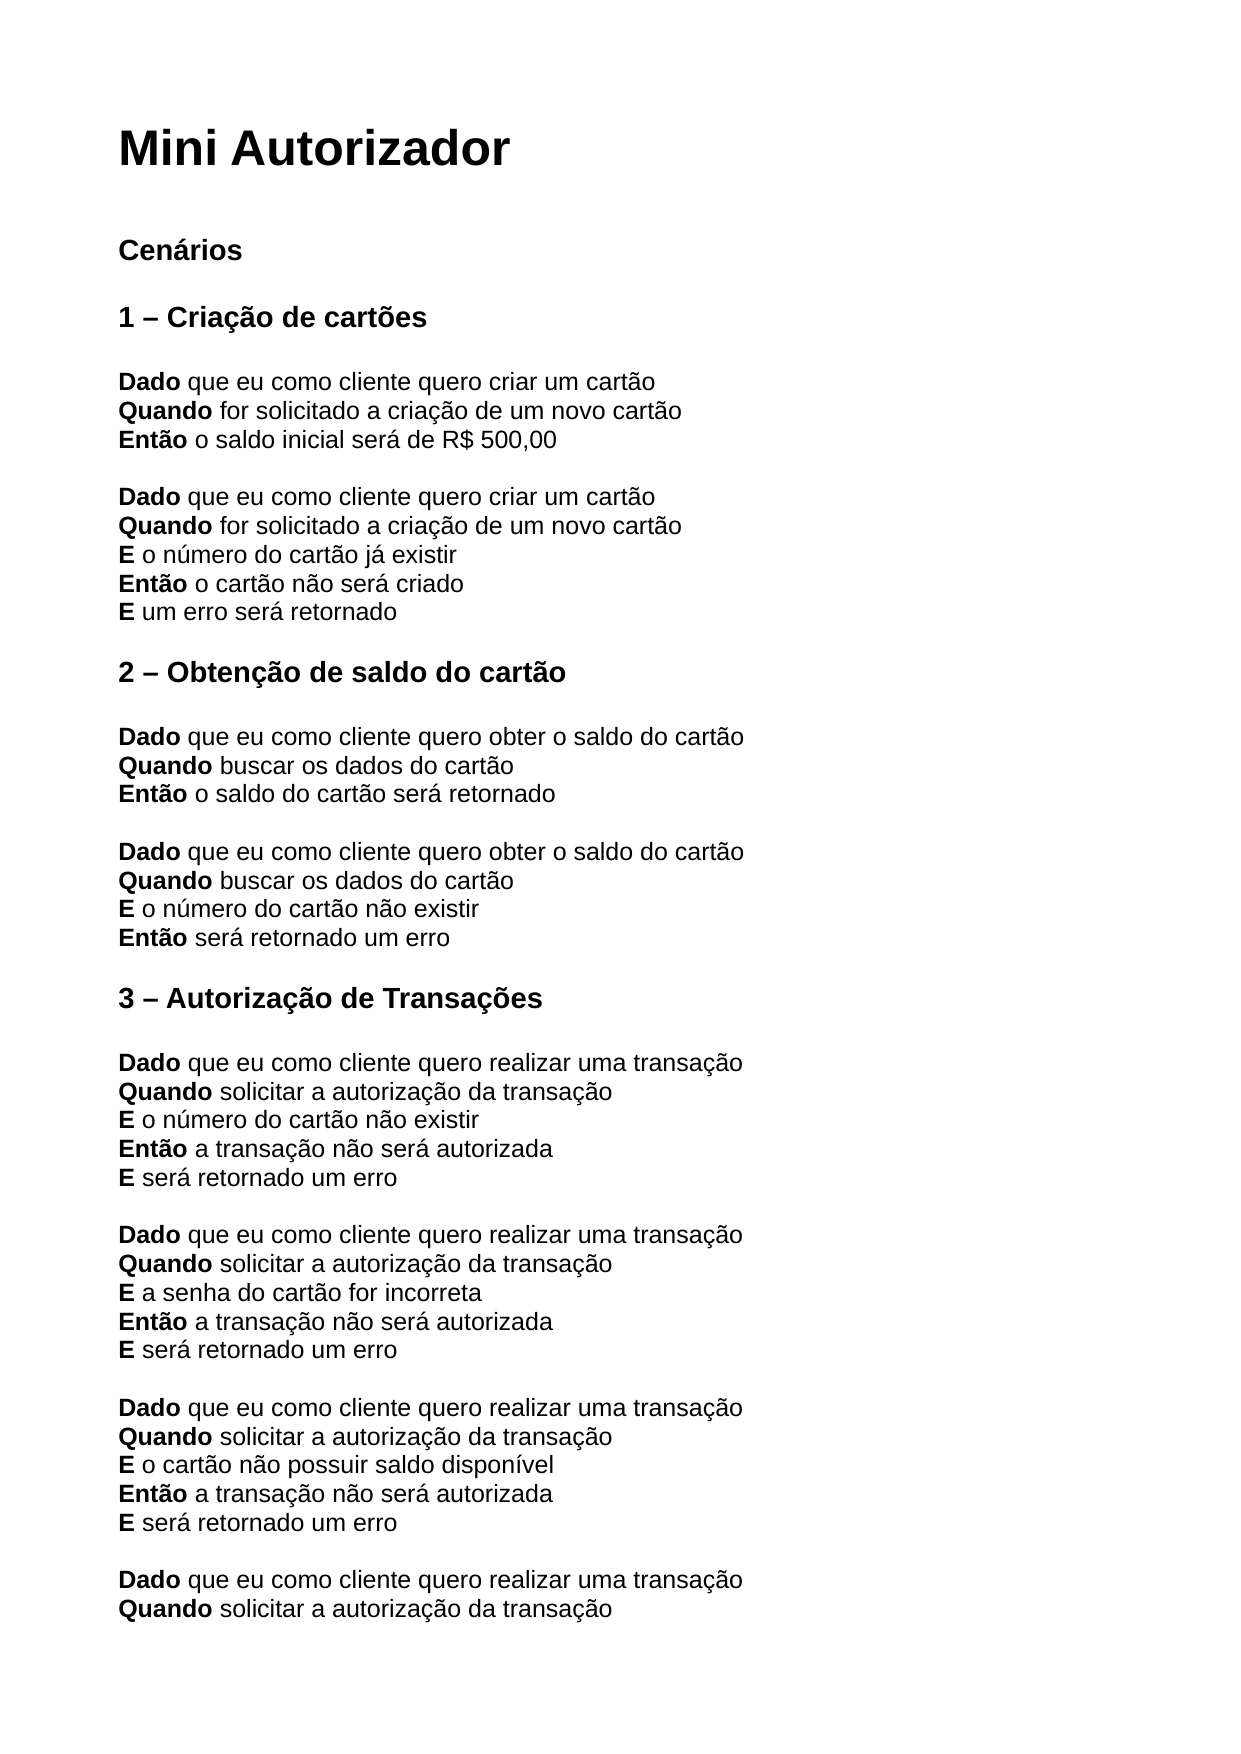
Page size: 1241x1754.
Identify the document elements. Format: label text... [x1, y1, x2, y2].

text E o número do cartão já existir [118, 540, 1122, 568]
text Quando solicitar a autorização da transação [118, 1594, 1122, 1623]
text Então o cartão não será criado [118, 568, 1122, 597]
text Então será retornado um erro [118, 923, 1122, 952]
text Quando buscar os dados do cartão [118, 751, 1122, 779]
text Quando solicitar a autorização da transação [118, 1076, 1122, 1105]
text Quando for solicitado a criação de um novo cartão [118, 396, 1122, 425]
text Quando solicitar a autorização da transação [118, 1421, 1122, 1450]
text Mini Autorizador [118, 118, 1122, 176]
text Dado que eu como cliente quero obter o saldo do cartão [118, 722, 1122, 751]
text E o número do cartão não existir [118, 894, 1122, 923]
text Quando solicitar a autorização da transação [118, 1249, 1122, 1278]
text E será retornado um erro [118, 1163, 1122, 1191]
text Dado que eu como cliente quero realizar uma transação [118, 1220, 1122, 1249]
text Então o saldo inicial será de R$ 500,00 [118, 425, 1122, 453]
text 1 – Criação de cartões [118, 300, 1122, 334]
text Dado que eu como cliente quero realizar uma transação [118, 1565, 1122, 1594]
text Dado que eu como cliente quero realizar uma transação [118, 1393, 1122, 1421]
text Então a transação não será autorizada [118, 1306, 1122, 1335]
text Dado que eu como cliente quero criar um cartão [118, 482, 1122, 511]
text E a senha do cartão for incorreta [118, 1278, 1122, 1306]
text Quando buscar os dados do cartão [118, 866, 1122, 894]
text Cenários [118, 233, 1122, 267]
text 2 – Obtenção de saldo do cartão [118, 655, 1122, 688]
text Então a transação não será autorizada [118, 1134, 1122, 1163]
text Dado que eu como cliente quero obter o saldo do cartão [118, 837, 1122, 866]
text 3 – Autorização de Transações [118, 981, 1122, 1014]
text E um erro será retornado [118, 597, 1122, 626]
text Então o saldo do cartão será retornado [118, 779, 1122, 808]
text Quando for solicitado a criação de um novo cartão [118, 511, 1122, 540]
text E o cartão não possuir saldo disponível [118, 1450, 1122, 1479]
text E o número do cartão não existir [118, 1105, 1122, 1134]
text E será retornado um erro [118, 1508, 1122, 1536]
text Então a transação não será autorizada [118, 1479, 1122, 1508]
text E será retornado um erro [118, 1335, 1122, 1364]
text Dado que eu como cliente quero criar um cartão [118, 367, 1122, 396]
text Dado que eu como cliente quero realizar uma transação [118, 1048, 1122, 1076]
